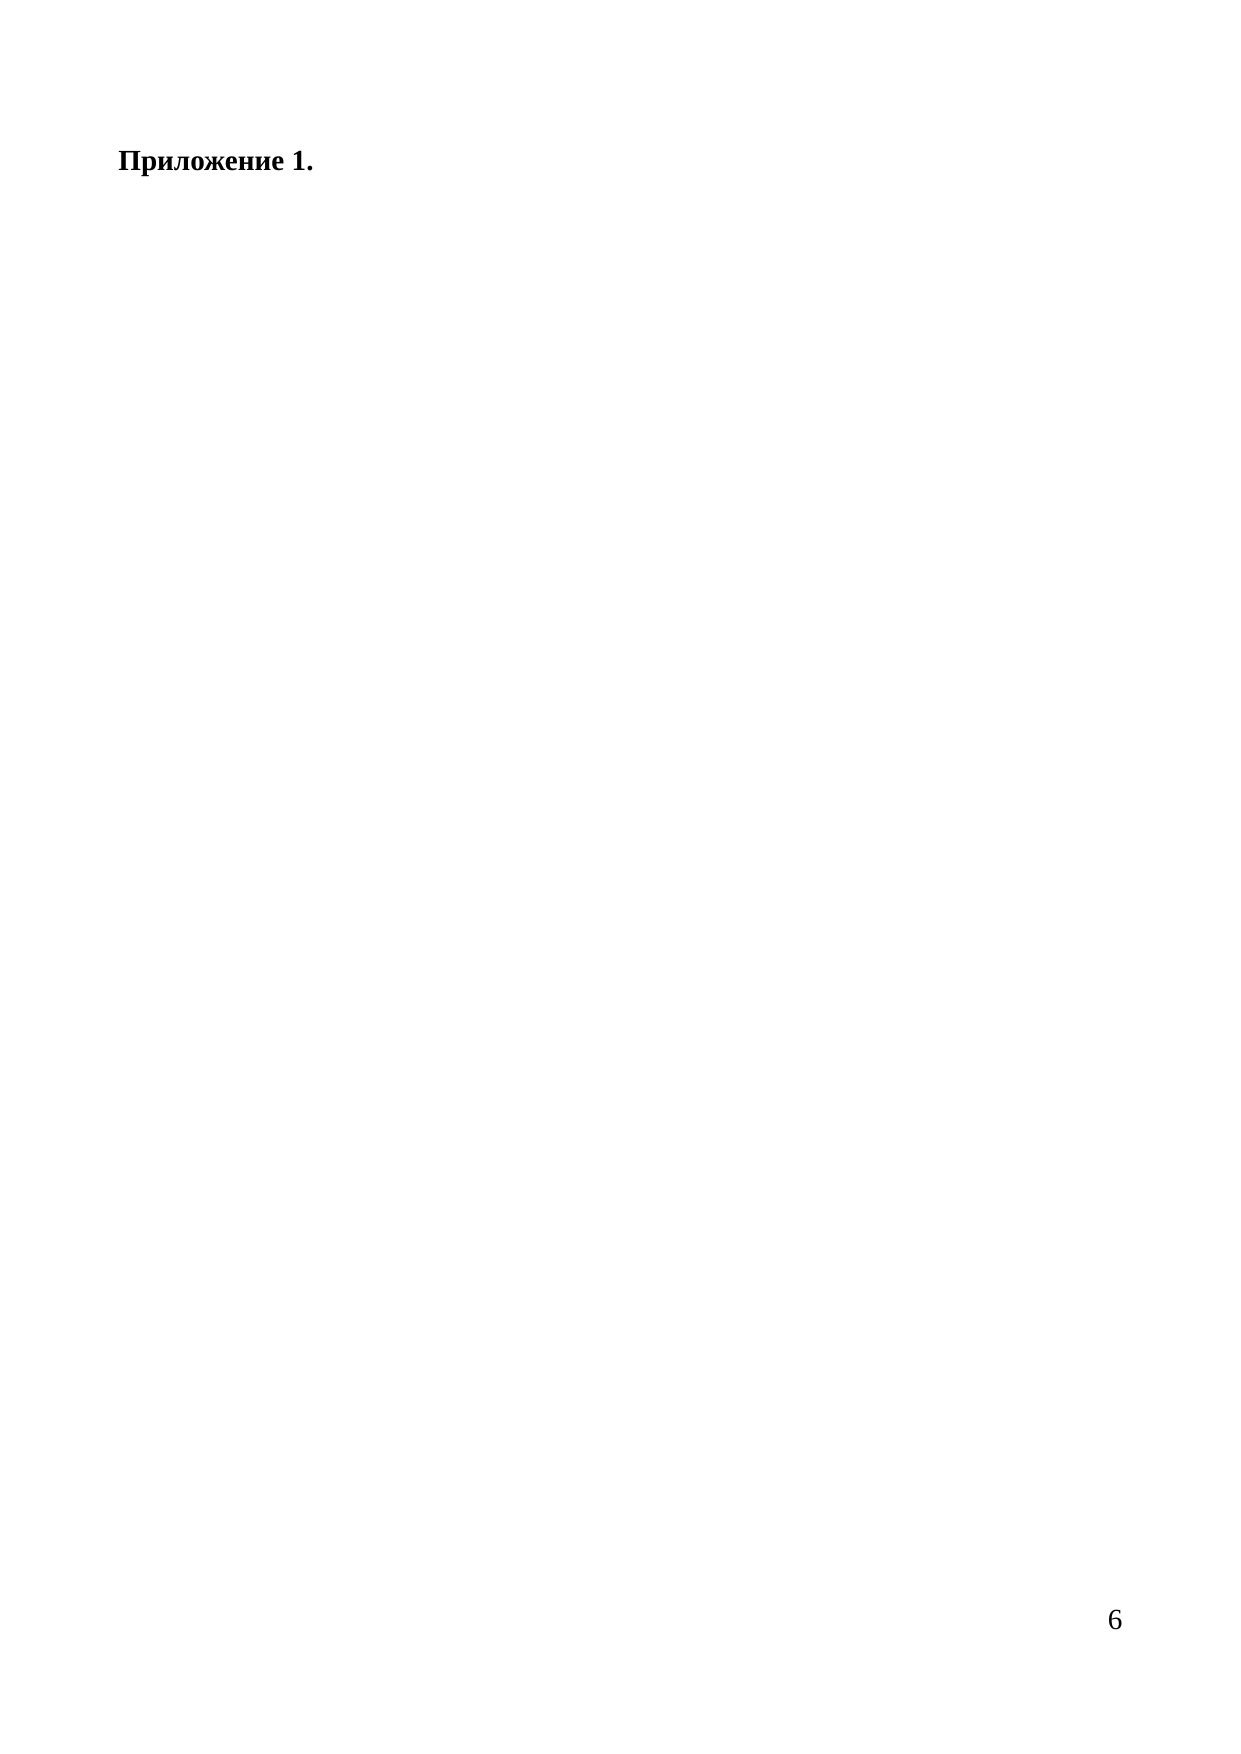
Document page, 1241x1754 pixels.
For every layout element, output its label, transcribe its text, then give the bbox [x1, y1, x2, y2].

subtitle Приложение 1. [118, 143, 1122, 177]
